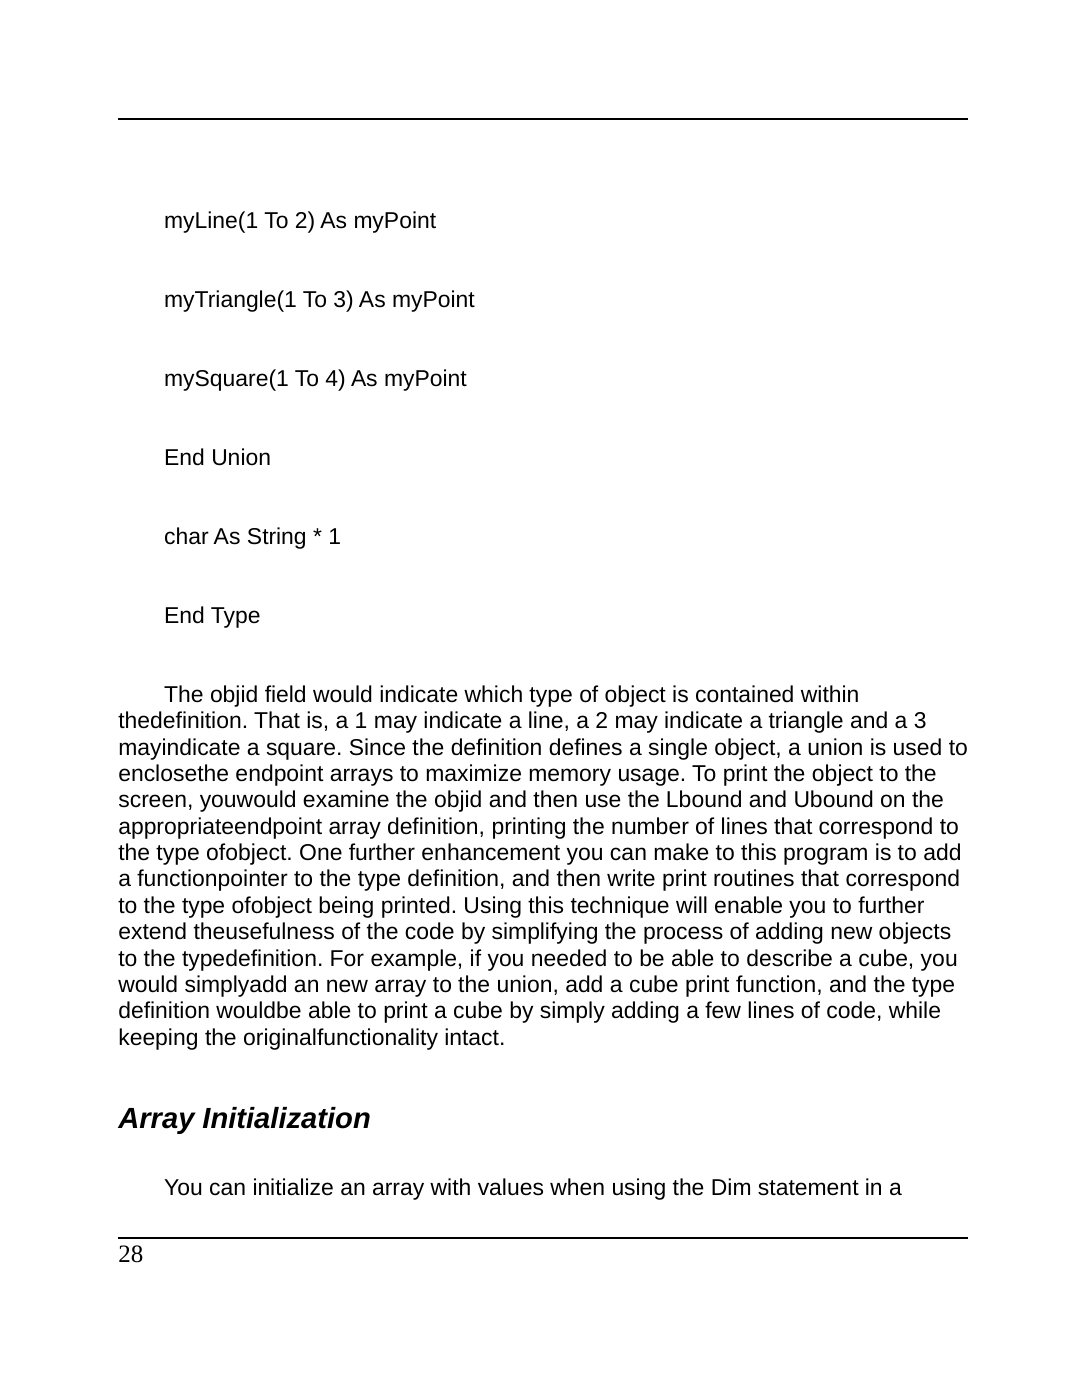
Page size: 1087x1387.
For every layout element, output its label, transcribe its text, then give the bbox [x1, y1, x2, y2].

text End Type [118, 602, 968, 628]
subtitle Array Initialization [118, 1101, 968, 1135]
text char As String * 1 [118, 523, 968, 549]
text The objid field would indicate which type of object is contained within thedefinition. That is, a 1 may indicate a line, a 2 may indicate a triangle and a 3 mayindicate a square. Since the definition defines a single object, a union is used to enclosethe endpoint arrays to maximize memory usage. To print the object to the screen, youwould examine the objid and then use the Lbound and Ubound on the appropriateendpoint array definition, printing the number of lines that correspond to the type ofobject. One further enhancement you can make to this program is to add a functionpointer to the type definition, and then write print routines that correspond to the type ofobject being printed. Using this technique will enable you to further extend theusefulness of the code by simplifying the process of adding new objects to the typedefinition. For example, if you needed to be able to describe a cube, you would simplyadd an new array to the union, add a cube print function, and the type definition wouldbe able to print a cube by simply adding a few lines of code, while keeping the originalfunctionality intact. [118, 681, 968, 1050]
text You can initialize an array with values when using the Dim statement in a [118, 1174, 968, 1200]
text End Union [118, 444, 968, 470]
text myLine(1 To 2) As myPoint [118, 207, 968, 233]
text mySquare(1 To 4) As myPoint [118, 365, 968, 391]
text myTriangle(1 To 3) As myPoint [118, 286, 968, 312]
